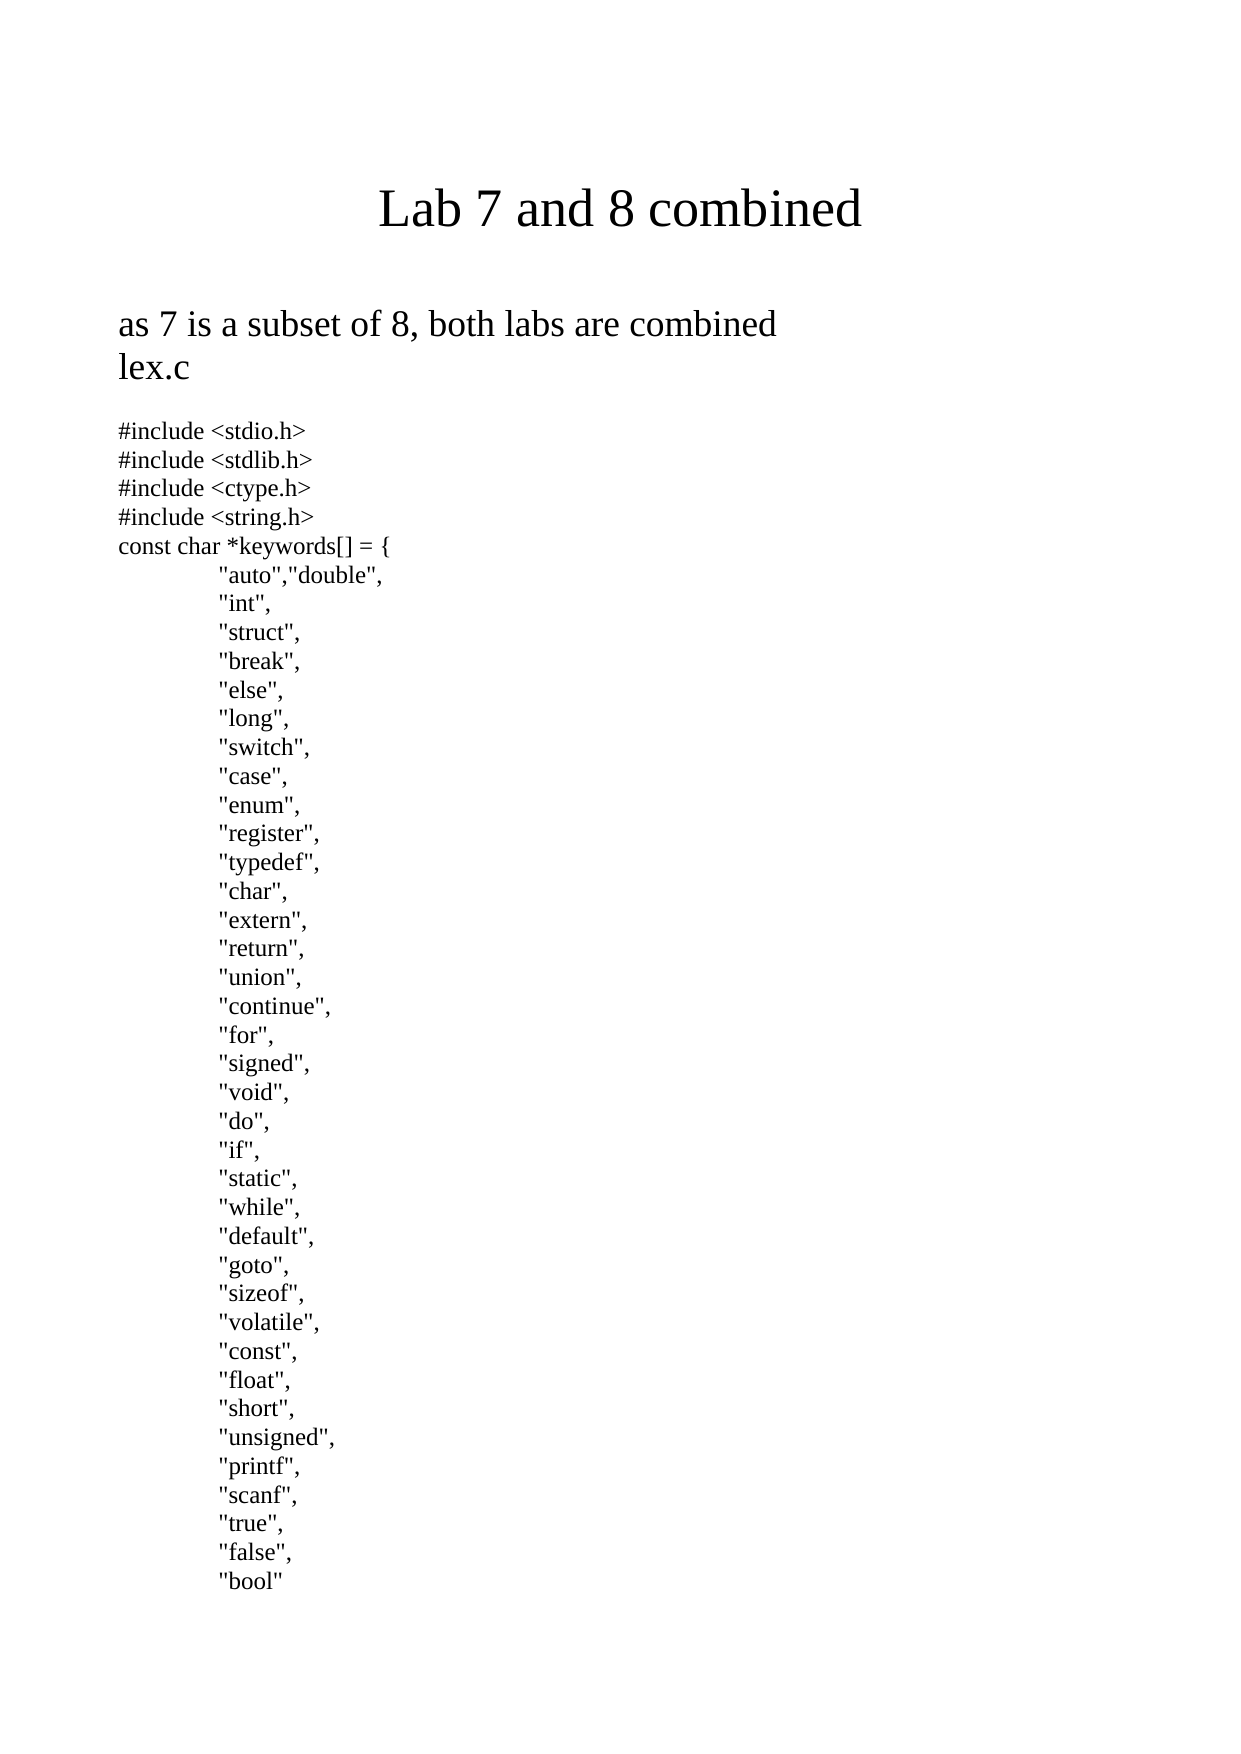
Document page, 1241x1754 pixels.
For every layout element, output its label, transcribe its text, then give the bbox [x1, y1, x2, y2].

text "false", [118, 1537, 1122, 1566]
text const char *keywords[] = { [118, 531, 1122, 560]
text #include <stdio.h> [118, 416, 1122, 445]
text "extern", [118, 905, 1122, 933]
text #include <string.h> [118, 502, 1122, 531]
text "unsigned", [118, 1422, 1122, 1451]
text #include <stdlib.h> [118, 445, 1122, 473]
text #include <ctype.h> [118, 473, 1122, 502]
text "goto", [118, 1250, 1122, 1278]
text "return", [118, 933, 1122, 962]
text "signed", [118, 1048, 1122, 1077]
text "struct", [118, 617, 1122, 646]
text "scanf", [118, 1480, 1122, 1508]
text "union", [118, 962, 1122, 991]
text "bool" [118, 1566, 1122, 1595]
text "auto","double", [118, 560, 1122, 588]
text "char", [118, 876, 1122, 905]
text "while", [118, 1192, 1122, 1221]
text "sizeof", [118, 1278, 1122, 1307]
text "printf", [118, 1451, 1122, 1480]
text "enum", [118, 790, 1122, 818]
text "if", [118, 1135, 1122, 1163]
text "volatile", [118, 1307, 1122, 1336]
text "int", [118, 588, 1122, 617]
text "true", [118, 1508, 1122, 1537]
text "continue", [118, 991, 1122, 1020]
text "else", [118, 675, 1122, 703]
text "do", [118, 1106, 1122, 1135]
text "float", [118, 1365, 1122, 1393]
text "const", [118, 1336, 1122, 1365]
text "for", [118, 1020, 1122, 1048]
text "break", [118, 646, 1122, 675]
text "void", [118, 1077, 1122, 1106]
text "default", [118, 1221, 1122, 1250]
text Lab 7 and 8 combined [118, 176, 1122, 239]
text "case", [118, 761, 1122, 790]
text "typedef", [118, 847, 1122, 876]
text "register", [118, 818, 1122, 847]
text as 7 is a subset of 8, both labs are combined [118, 301, 1122, 344]
text "static", [118, 1163, 1122, 1192]
text "switch", [118, 732, 1122, 761]
text "short", [118, 1393, 1122, 1422]
text "long", [118, 703, 1122, 732]
text lex.c [118, 344, 1122, 387]
